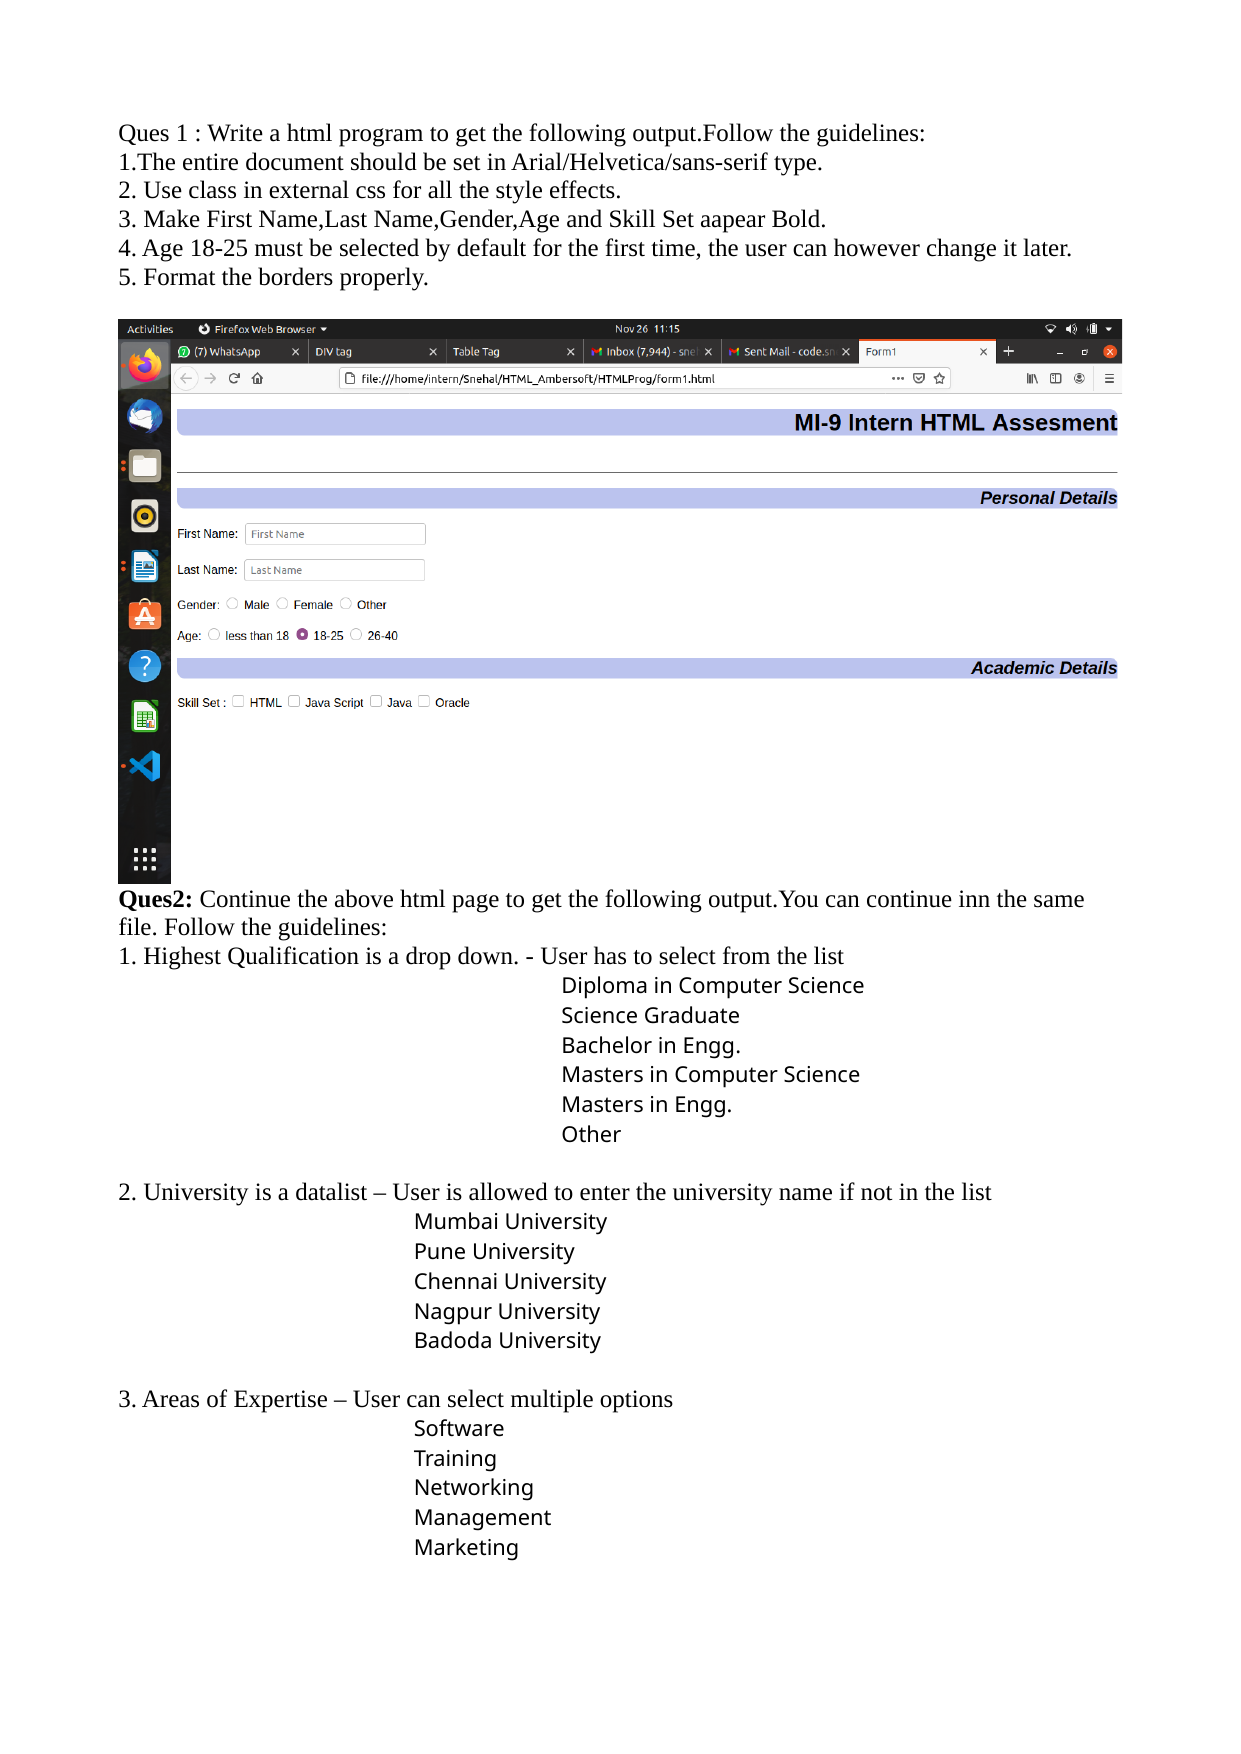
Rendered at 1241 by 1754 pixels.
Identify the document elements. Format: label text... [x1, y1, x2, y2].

text Networking [118, 1472, 1122, 1502]
text Management [118, 1502, 1122, 1532]
text Chennai University [118, 1266, 1122, 1296]
text 3. Make First Name,Last Name,Gender,Age and Skill Set aapear Bold. [118, 204, 1122, 233]
text 2. University is a datalist – User is allowed to enter the university name if not in the list [118, 1177, 1122, 1206]
text Mumbai University [118, 1206, 1122, 1236]
text Badoda University [118, 1325, 1122, 1355]
text 1. Highest Qualification is a drop down. - User has to select from the list [118, 941, 1122, 970]
text Software [118, 1413, 1122, 1442]
text Ques2: Continue the above html page to get the following output.You can continue inn the same file. Follow the guidelines: [118, 884, 1122, 941]
text Masters in Engg. [118, 1089, 1122, 1119]
text 4. Age 18-25 must be selected by default for the first time, the user can however change it later. [118, 233, 1122, 262]
text 3. Areas of Expertise – User can select multiple options [118, 1384, 1122, 1413]
text Bachelor in Engg. [118, 1029, 1122, 1059]
picture [118, 319, 1123, 884]
text Diploma in Computer Science [118, 970, 1122, 1000]
text 2. Use class in external css for all the style effects. [118, 176, 1122, 204]
text 1.The entire document should be set in Arial/Helvetica/sans-serif type. [118, 147, 1122, 176]
text Training [118, 1442, 1122, 1472]
text Pune University [118, 1236, 1122, 1266]
text Masters in Computer Science [118, 1059, 1122, 1089]
text Other [118, 1119, 1122, 1149]
text Ques 1 : Write a html program to get the following output.Follow the guidelines: [118, 118, 1122, 147]
text Science Graduate [118, 1000, 1122, 1029]
text 5. Format the borders properly. [118, 262, 1122, 291]
text Nagpur University [118, 1296, 1122, 1325]
text Marketing [118, 1532, 1122, 1562]
